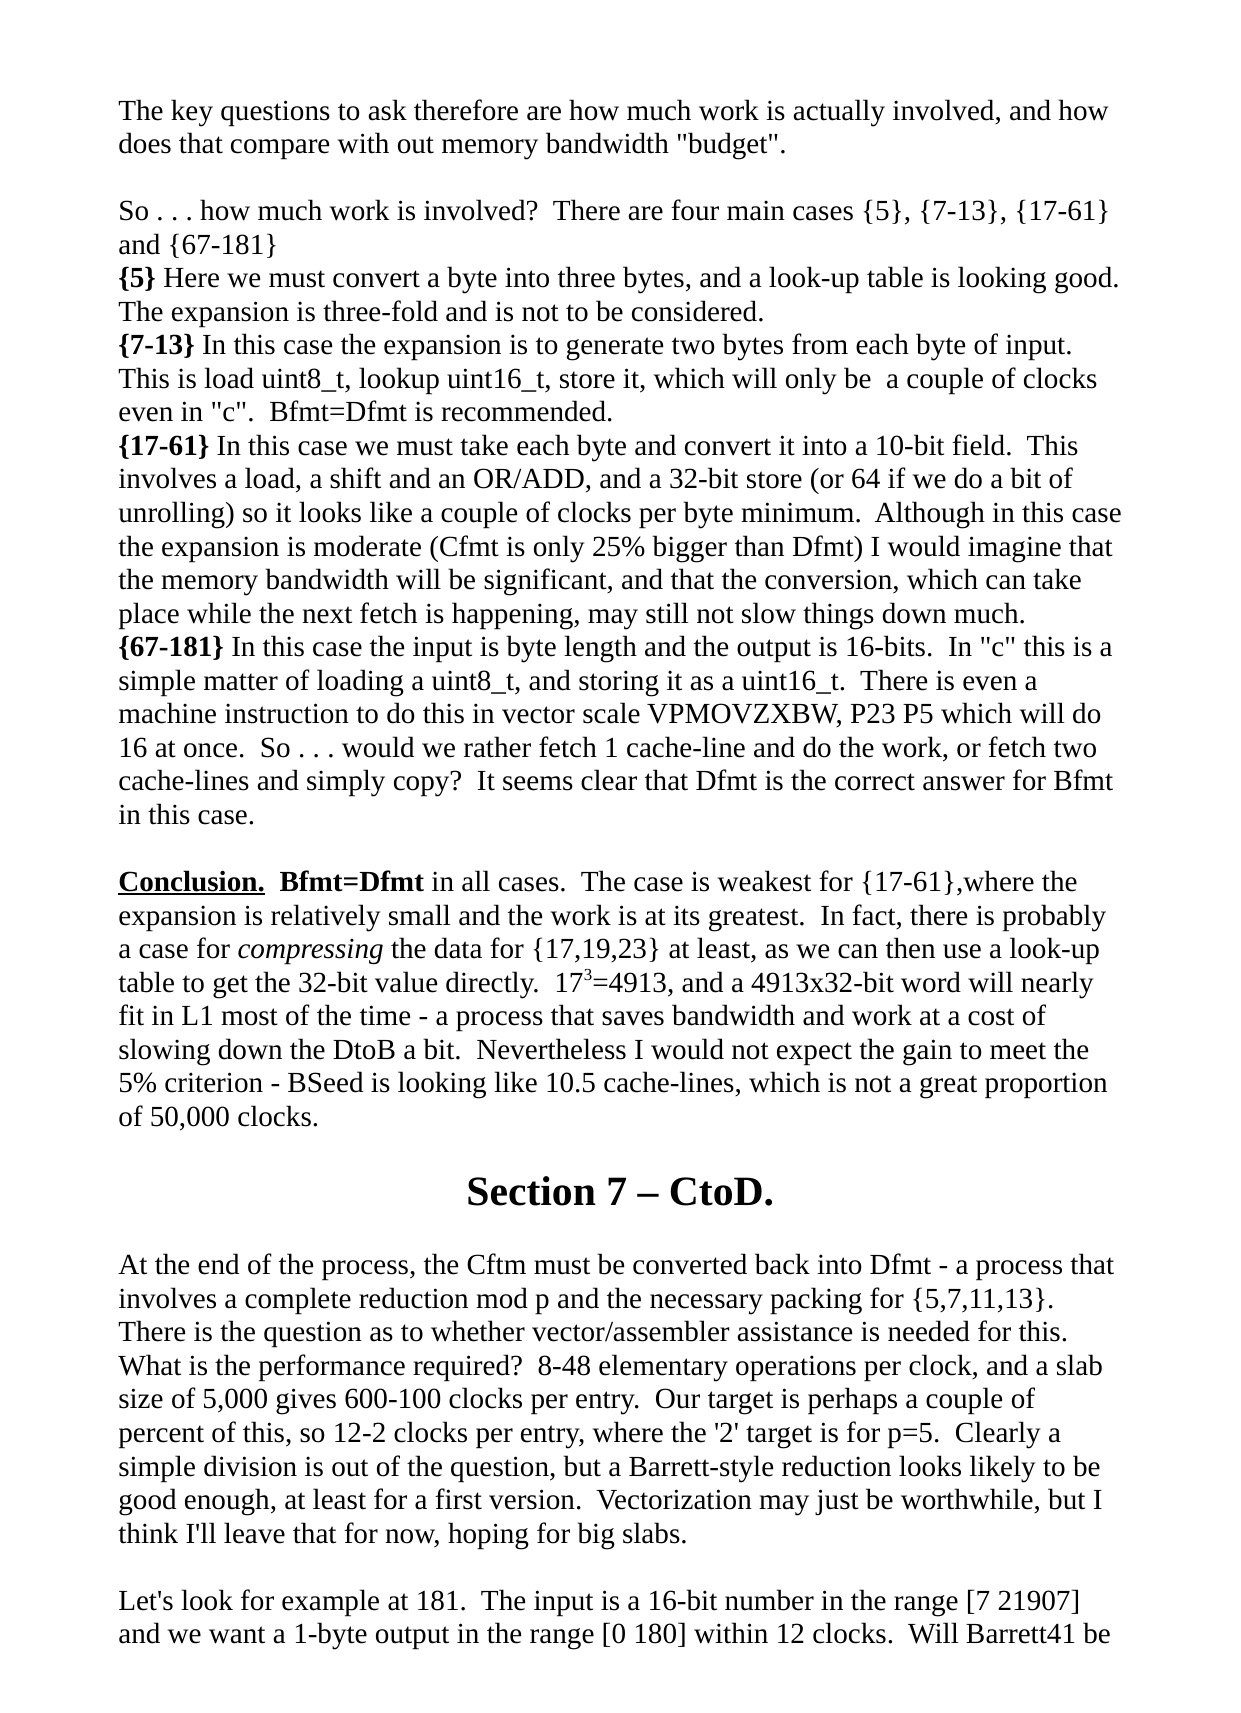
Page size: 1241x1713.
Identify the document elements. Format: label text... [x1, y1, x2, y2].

text Conclusion. Bfmt=Dfmt in all cases. The case is weakest for {17-61},where the expansion is relatively small and the work is at its greatest. In fact, there is probably a case for compressing the data for {17,19,23} at least, as we can then use a look-up table to get the 32-bit value directly. 173=4913, and a 4913x32-bit word will nearly fit in L1 most of the time - a process that saves bandwidth and work at a cost of slowing down the DtoB a bit. Nevertheless I would not expect the gain to meet the 5% criterion - BSeed is looking like 10.5 cache-lines, which is not a great proportion of 50,000 clocks. [118, 864, 1122, 1132]
text {5} Here we must convert a byte into three bytes, and a look-up table is looking good. The expansion is three-fold and is not to be considered. [118, 260, 1122, 327]
text At the end of the process, the Cftm must be converted back into Dfmt - a process that involves a complete reduction mod p and the necessary packing for {5,7,11,13}. There is the question as to whether vector/assembler assistance is needed for this. What is the performance required? 8-48 elementary operations per clock, and a slab size of 5,000 gives 600-100 clocks per entry. Our target is perhaps a couple of percent of this, so 12-2 clocks per entry, where the '2' target is for p=5. Clearly a simple division is out of the question, but a Barrett-style reduction looks likely to be good enough, at least for a first version. Vectorization may just be worthwhile, but I think I'll leave that for now, hoping for big slabs. [118, 1247, 1122, 1549]
text The key questions to ask therefore are how much work is actually involved, and how does that compare with out memory bandwidth "budget". [118, 93, 1122, 160]
text {67-181} In this case the input is byte length and the output is 16-bits. In "c" this is a simple matter of loading a uint8_t, and storing it as a uint16_t. There is even a machine instruction to do this in vector scale VPMOVZXBW, P23 P5 which will do 16 at once. So . . . would we rather fetch 1 cache-line and do the work, or fetch two cache-lines and simply copy? It seems clear that Dfmt is the correct answer for Bfmt in this case. [118, 629, 1122, 831]
text {7-13} In this case the expansion is to generate two bytes from each byte of input. This is load uint8_t, lookup uint16_t, store it, which will only be a couple of clocks even in "c". Bfmt=Dfmt is recommended. [118, 327, 1122, 428]
text Section 7 – CtoD. [118, 1166, 1122, 1214]
text Let's look for example at 181. The input is a 16-bit number in the range [7 21907] and we want a 1-byte output in the range [0 180] within 12 clocks. Will Barrett41 be [118, 1583, 1122, 1650]
text So . . . how much work is involved? There are four main cases {5}, {7-13}, {17-61} and {67-181} [118, 193, 1122, 260]
text {17-61} In this case we must take each byte and convert it into a 10-bit field. This involves a load, a shift and an OR/ADD, and a 32-bit store (or 64 if we do a bit of unrolling) so it looks like a couple of clocks per byte minimum. Although in this case the expansion is moderate (Cfmt is only 25% bigger than Dfmt) I would imagine that the memory bandwidth will be significant, and that the conversion, which can take place while the next fetch is happening, may still not slow things down much. [118, 428, 1122, 629]
